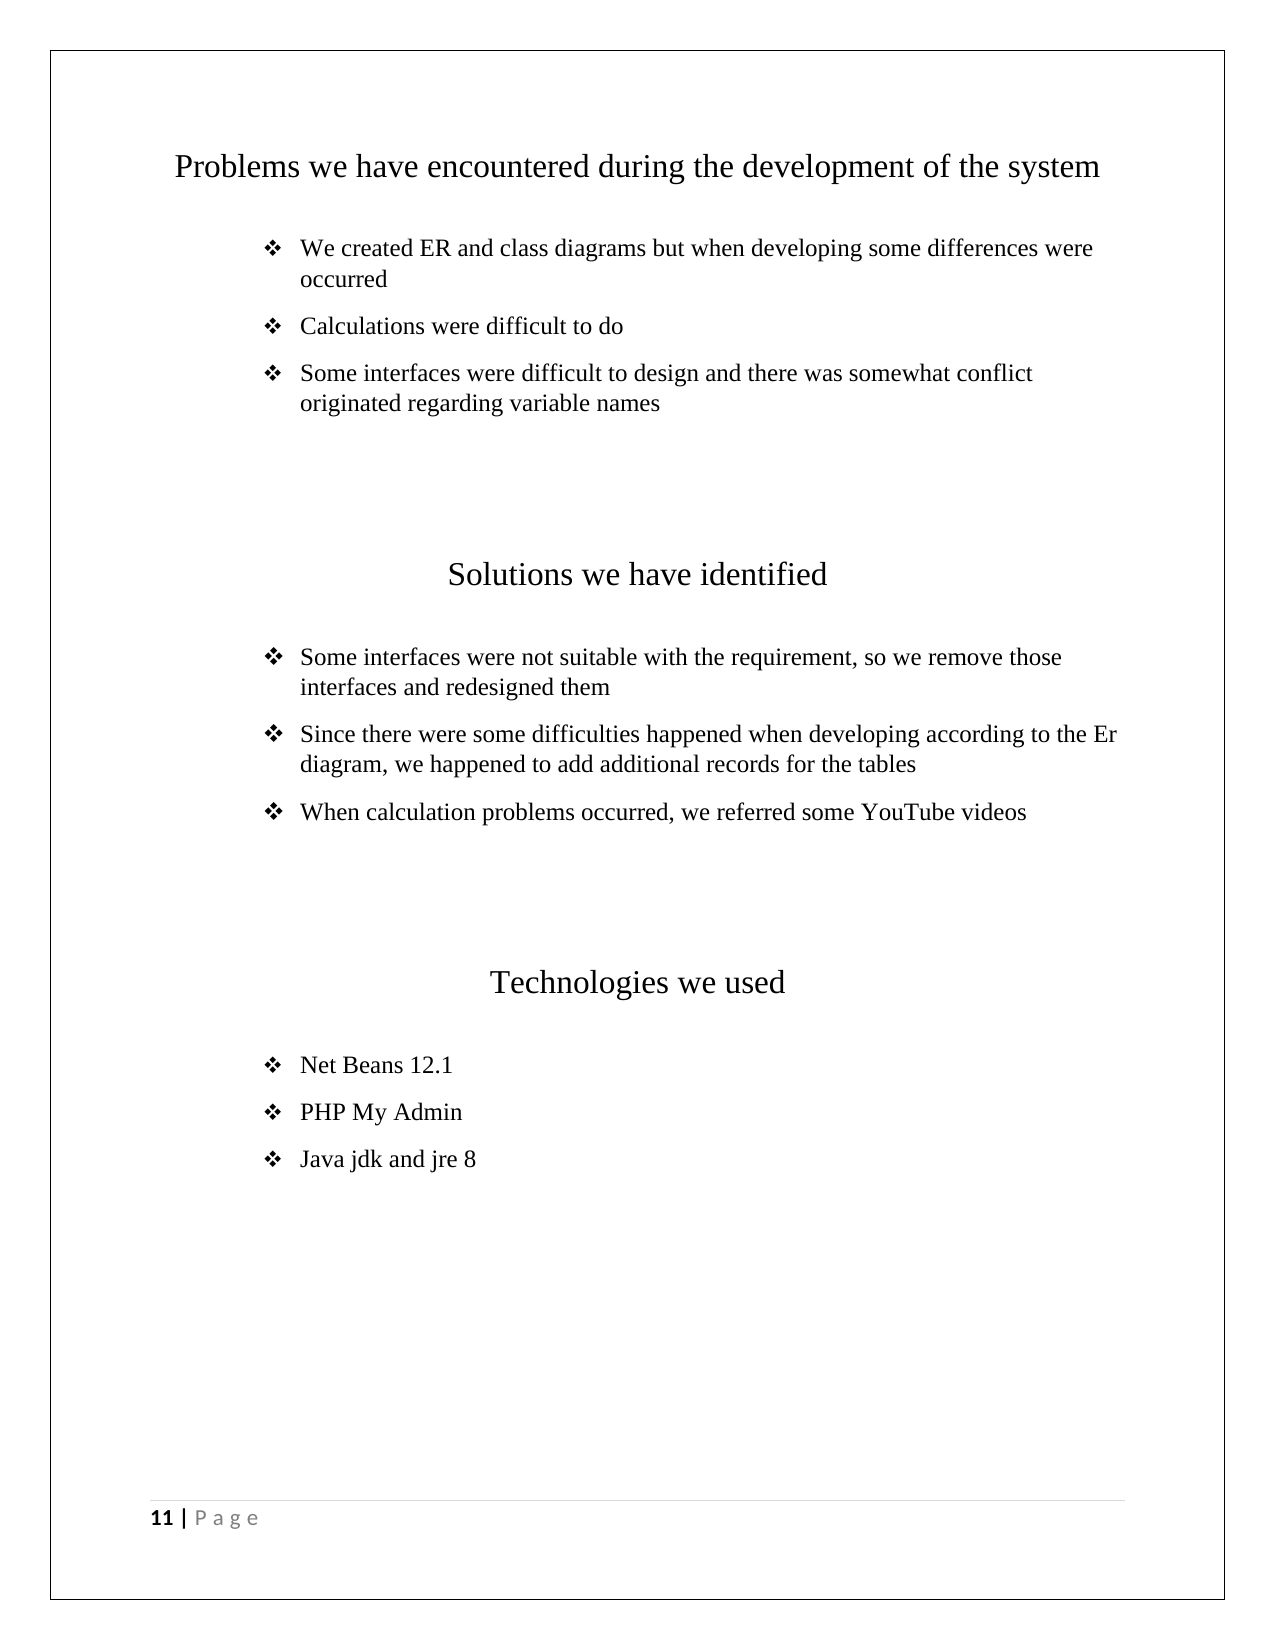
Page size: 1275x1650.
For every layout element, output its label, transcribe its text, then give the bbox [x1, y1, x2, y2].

list When calculation problems occurred, we referred some YouTube videos [262, 797, 1125, 825]
subtitle Technologies we used [150, 963, 1125, 1001]
list Net Beans 12.1 [262, 1050, 1125, 1078]
list Some interfaces were not suitable with the requirement, so we remove those interfaces and redesigned them [262, 642, 1125, 701]
list We created ER and class diagrams but when developing some differences were occurred [262, 233, 1125, 292]
list PHP My Admin [262, 1097, 1125, 1126]
list Some interfaces were difficult to design and there was somewhat conflict originated regarding variable names [262, 358, 1125, 417]
subtitle Problems we have encountered during the development of the system [150, 146, 1125, 185]
list Since there were some difficulties happened when developing according to the Er diagram, we happened to add additional records for the tables [262, 719, 1125, 778]
list Calculations were difficult to do [262, 311, 1125, 339]
list Java jdk and jre 8 [262, 1144, 1125, 1173]
subtitle Solutions we have identified [150, 554, 1125, 593]
